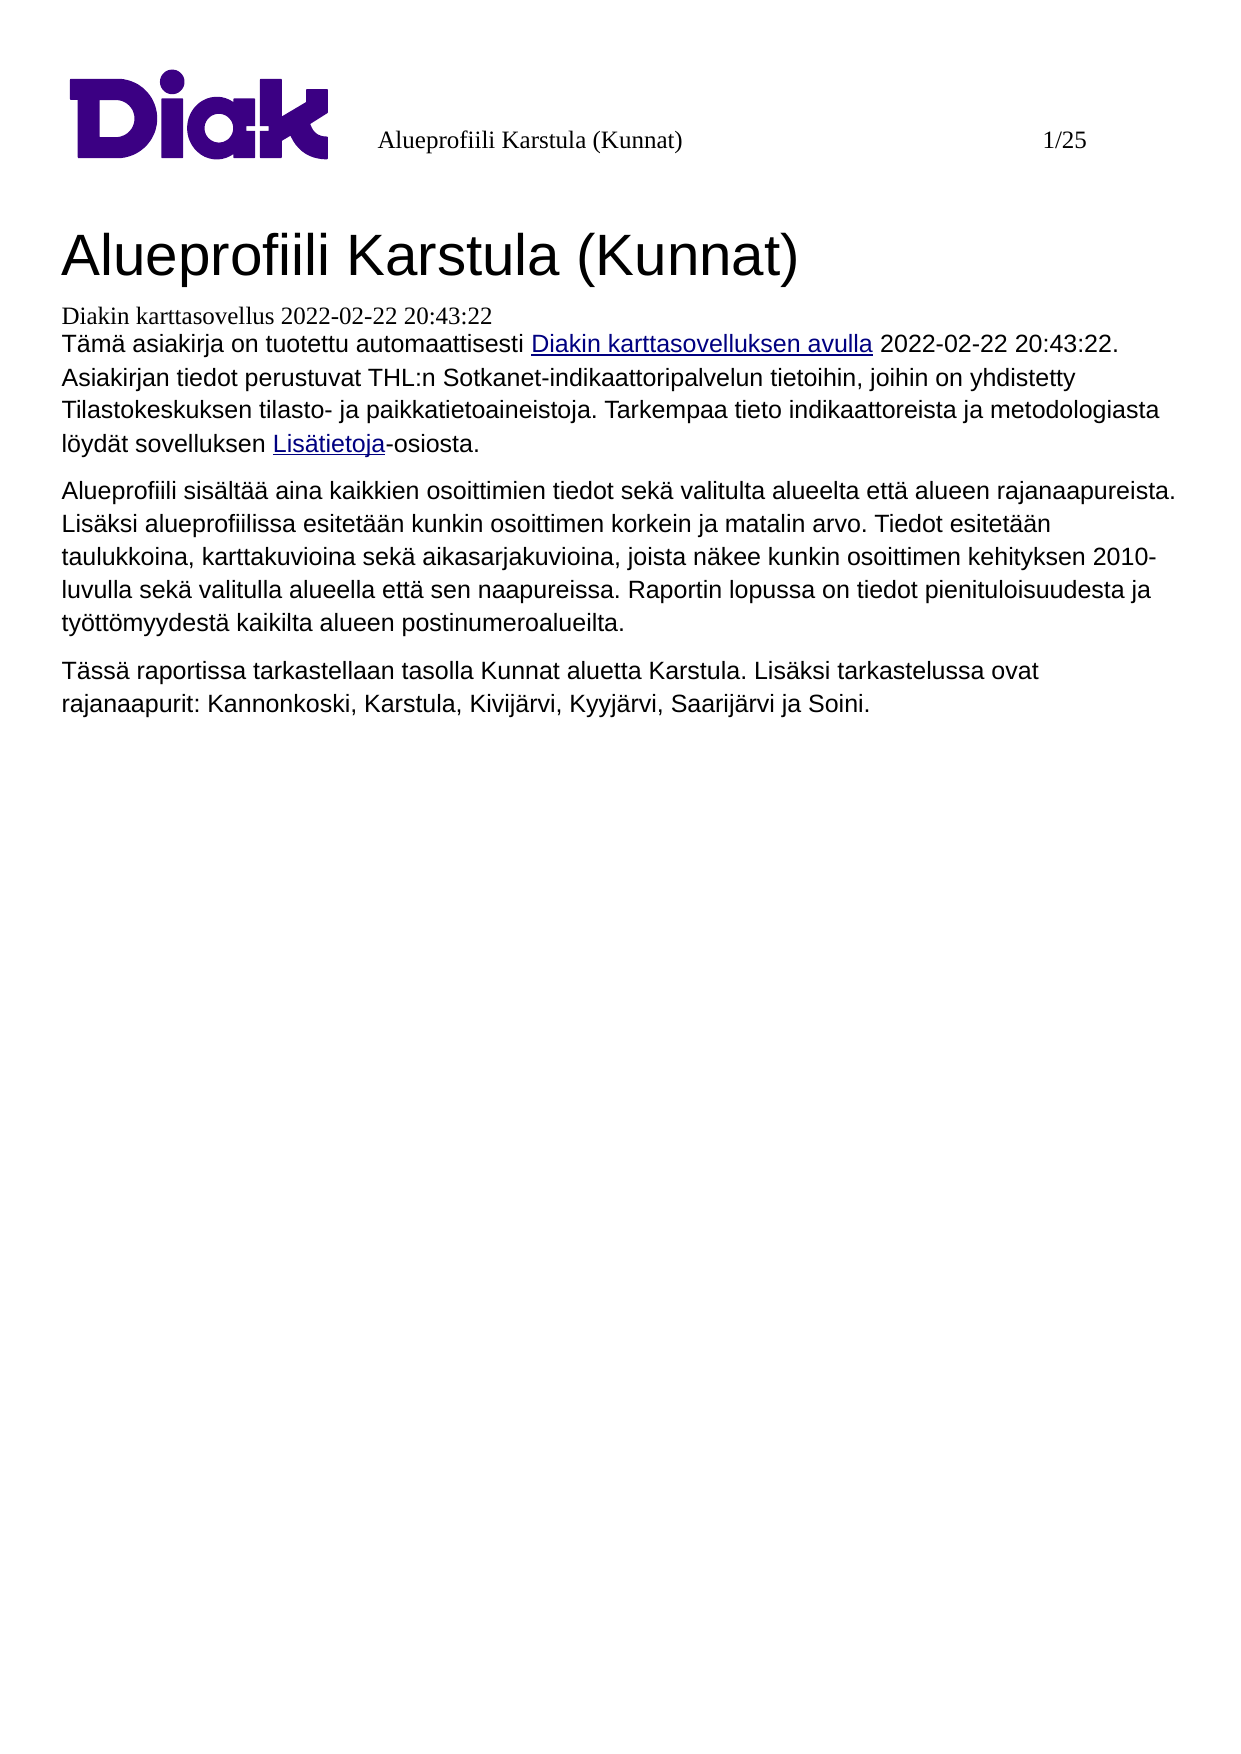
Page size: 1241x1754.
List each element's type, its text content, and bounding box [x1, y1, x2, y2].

text Tämä asiakirja on tuotettu automaattisesti Diakin karttasovelluksen avulla 2022-02-22 20:43:22. Asiakirjan tiedot perustuvat THL:n Sotkanet-indikaattoripalvelun tietoihin, joihin on yhdistetty Tilastokeskuksen tilasto- ja paikkatietoaineistoja. Tarkempaa tieto indikaattoreista ja metodologiasta löydät sovelluksen Lisätietoja-osiosta. [61, 329, 1179, 457]
title Alueprofiili Karstula (Kunnat) [61, 221, 1179, 288]
text Alueprofiili sisältää aina kaikkien osoittimien tiedot sekä valitulta alueelta että alueen rajanaapureista. Lisäksi alueprofiilissa esitetään kunkin osoittimen korkein ja matalin arvo. Tiedot esitetään taulukkoina, karttakuvioina sekä aikasarjakuvioina, joista näkee kunkin osoittimen kehityksen 2010-luvulla sekä valitulla alueella että sen naapureissa. Raportin lopussa on tiedot pienituloisuudesta ja työttömyydestä kaikilta alueen postinumeroalueilta. [61, 476, 1179, 637]
text Tässä raportissa tarkastellaan tasolla Kunnat aluetta Karstula. Lisäksi tarkastelussa ovat rajanaapurit: Kannonkoski, Karstula, Kivijärvi, Kyyjärvi, Saarijärvi ja Soini. [61, 656, 1179, 718]
text Diakin karttasovellus 2022-02-22 20:43:22 [61, 301, 1179, 329]
